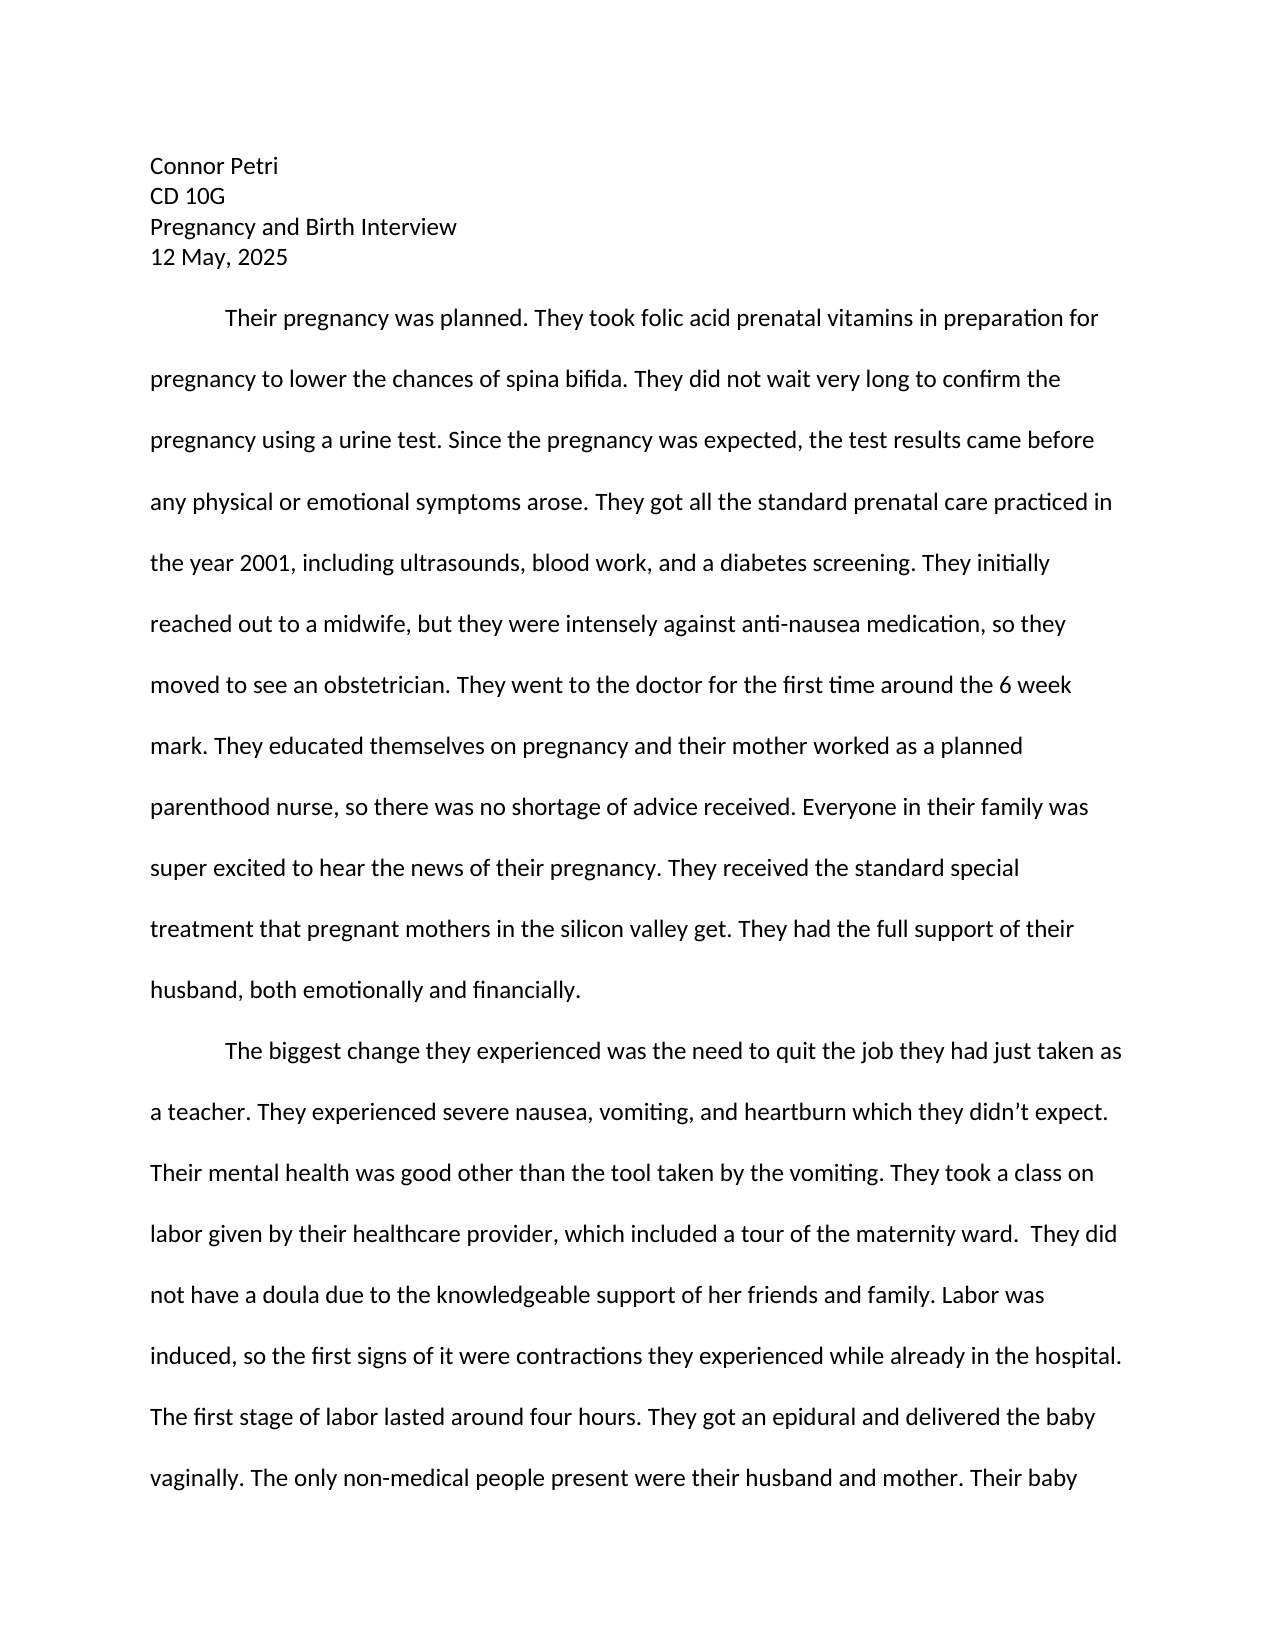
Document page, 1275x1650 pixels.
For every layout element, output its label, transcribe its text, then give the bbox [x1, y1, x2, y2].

text CD 10G [150, 181, 1125, 211]
text 12 May, 2025 [150, 242, 1125, 272]
text Pregnancy and Birth Interview [150, 211, 1125, 242]
text Connor Petri [150, 150, 1125, 181]
text The biggest change they experienced was the need to quit the job they had just taken as a teacher. They experienced severe nausea, vomiting, and heartburn which they didn’t expect. Their mental health was good other than the tool taken by the vomiting. They took a class on labor given by their healthcare provider, which included a tour of the maternity ward. They did not have a doula due to the knowledgeable support of her friends and family. Labor was induced, so the first signs of it were contractions they experienced while already in the hospital. The first stage of labor lasted around four hours. They got an epidural and delivered the baby vaginally. The only non-medical people present were their husband and mother. Their baby [150, 1035, 1125, 1493]
text Their pregnancy was planned. They took folic acid prenatal vitamins in preparation for pregnancy to lower the chances of spina bifida. They did not wait very long to confirm the pregnancy using a urine test. Since the pregnancy was expected, the test results came before any physical or emotional symptoms arose. They got all the standard prenatal care practiced in the year 2001, including ultrasounds, blood work, and a diabetes screening. They initially reached out to a midwife, but they were intensely against anti-nausea medication, so they moved to see an obstetrician. They went to the doctor for the first time around the 6 week mark. They educated themselves on pregnancy and their mother worked as a planned parenthood nurse, so there was no shortage of advice received. Everyone in their family was super excited to hear the news of their pregnancy. They received the standard special treatment that pregnant mothers in the silicon valley get. They had the full support of their husband, both emotionally and financially. [150, 303, 1125, 1004]
